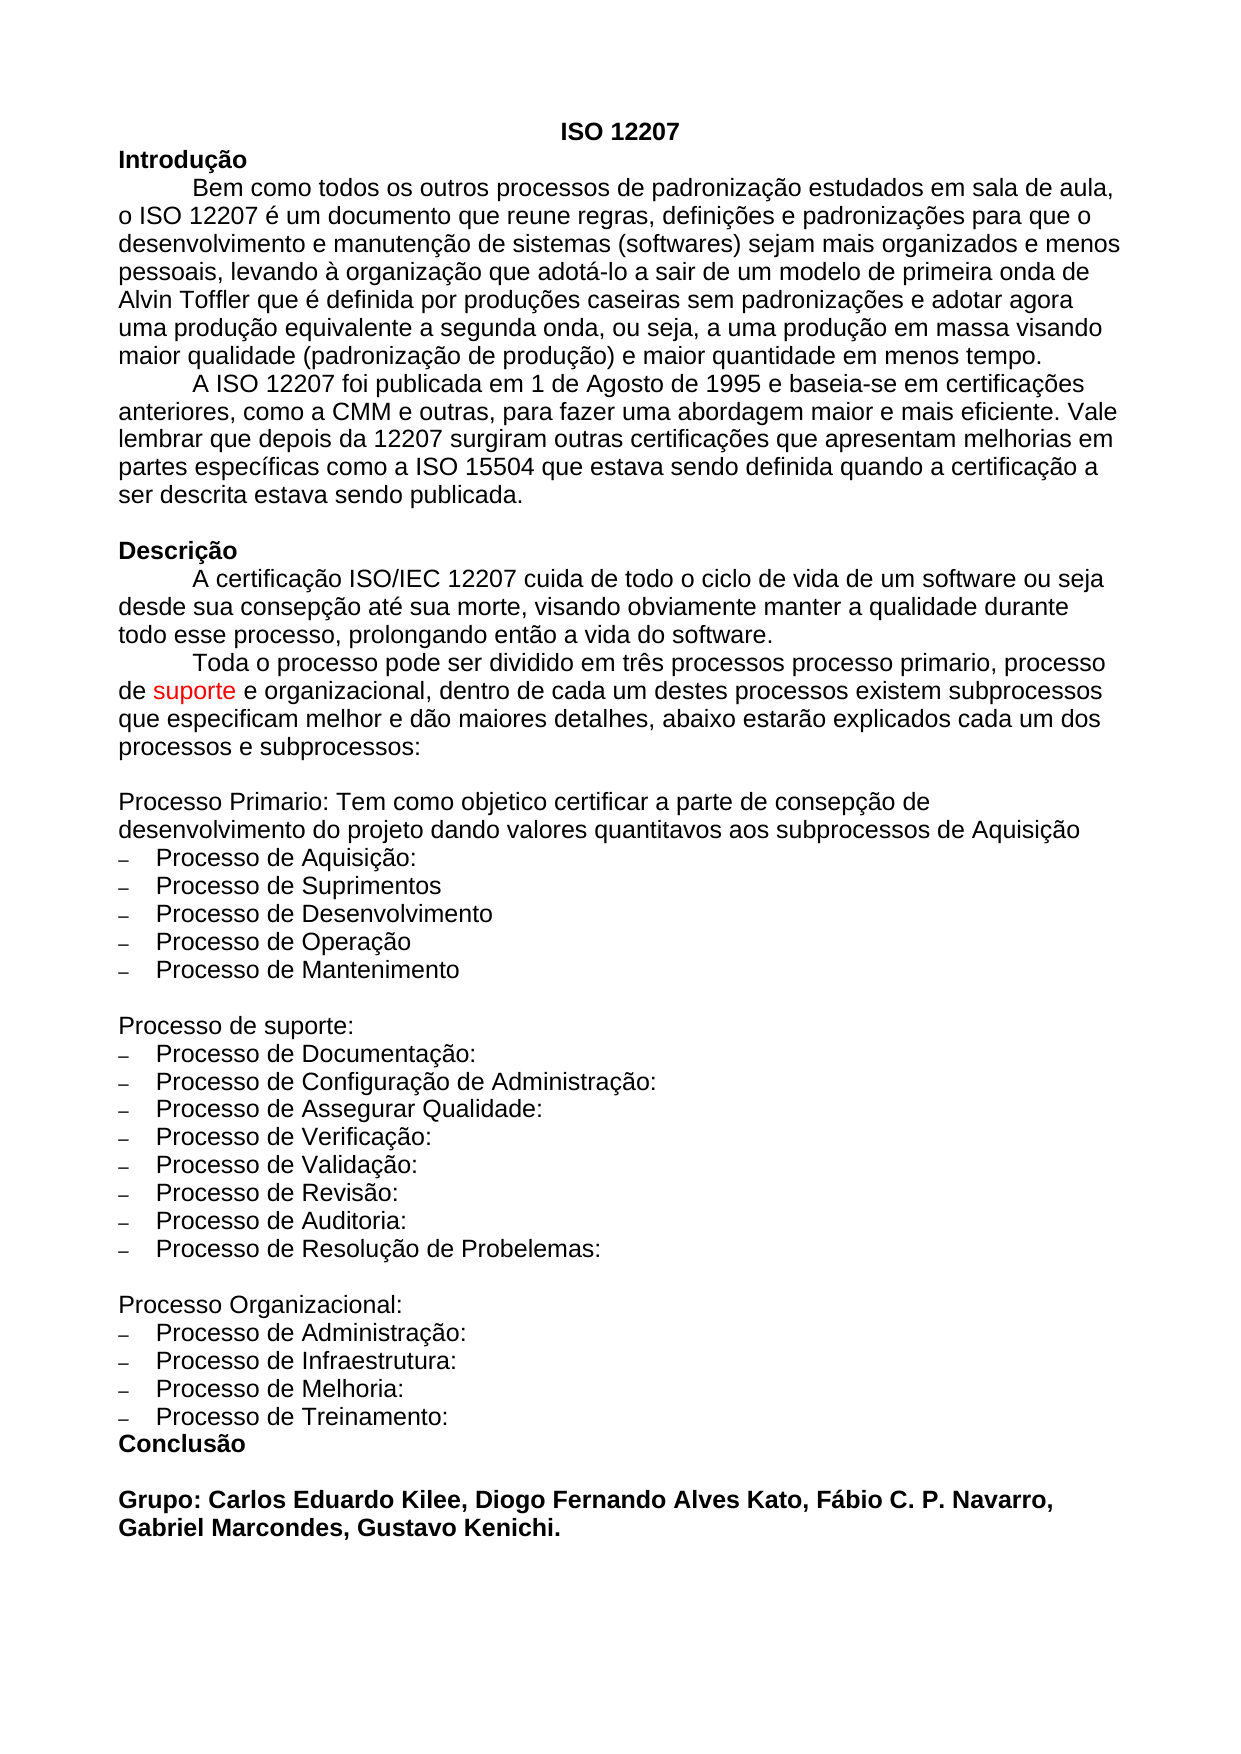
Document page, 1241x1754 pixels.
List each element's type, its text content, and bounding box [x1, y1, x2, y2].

list Processo de Validação: [118, 1151, 1122, 1179]
text Descrição [118, 537, 1122, 565]
list Processo de Desenvolvimento [118, 900, 1122, 928]
text A ISO 12207 foi publicada em 1 de Agosto de 1995 e baseia-se em certificações anteriores, como a CMM e outras, para fazer uma abordagem maior e mais eficiente. Vale lembrar que depois da 12207 surgiram outras certificações que apresentam melhorias em partes específicas como a ISO 15504 que estava sendo definida quando a certificação a ser descrita estava sendo publicada. [118, 369, 1122, 509]
list Processo de Documentação: [118, 1039, 1122, 1067]
list Processo de Resolução de Probelemas: [118, 1235, 1122, 1263]
text Grupo: Carlos Eduardo Kilee, Diogo Fernando Alves Kato, Fábio C. P. Navarro, Gabriel Marcondes, Gustavo Kenichi. [118, 1486, 1122, 1542]
text ISO 12207 [118, 118, 1122, 146]
list Processo de Verificação: [118, 1123, 1122, 1151]
list Processo de Administração: [118, 1318, 1122, 1346]
list Processo de Suprimentos [118, 872, 1122, 900]
text Toda o processo pode ser dividido em três processos processo primario, processo de suporte e organizacional, dentro de cada um destes processos existem subprocessos que especificam melhor e dão maiores detalhes, abaixo estarão explicados cada um dos processos e subprocessos: [118, 648, 1122, 760]
text Bem como todos os outros processos de padronização estudados em sala de aula, o ISO 12207 é um documento que reune regras, definições e padronizações para que o desenvolvimento e manutenção de sistemas (softwares) sejam mais organizados e menos pessoais, levando à organização que adotá-lo a sair de um modelo de primeira onda de Alvin Toffler que é definida por produções caseiras sem padronizações e adotar agora uma produção equivalente a segunda onda, ou seja, a uma produção em massa visando maior qualidade (padronização de produção) e maior quantidade em menos tempo. [118, 174, 1122, 369]
text Processo Organizacional: [118, 1291, 1122, 1318]
list Processo de Assegurar Qualidade: [118, 1095, 1122, 1123]
list Processo de Infraestrutura: [118, 1346, 1122, 1374]
list Processo de Auditoria: [118, 1207, 1122, 1235]
list Processo de Aquisição: [118, 844, 1122, 872]
text Conclusão [118, 1430, 1122, 1458]
list Processo de Revisão: [118, 1179, 1122, 1207]
list Processo de Treinamento: [118, 1402, 1122, 1430]
text Processo Primario: Tem como objetico certificar a parte de consepção de desenvolvimento do projeto dando valores quantitavos aos subprocessos de Aquisição [118, 788, 1122, 844]
list Processo de Operação [118, 928, 1122, 956]
text Introdução [118, 146, 1122, 174]
text Processo de suporte: [118, 1011, 1122, 1039]
list Processo de Configuração de Administração: [118, 1067, 1122, 1095]
list Processo de Mantenimento [118, 956, 1122, 983]
text A certificação ISO/IEC 12207 cuida de todo o ciclo de vida de um software ou seja desde sua consepção até sua morte, visando obviamente manter a qualidade durante todo esse processo, prolongando então a vida do software. [118, 565, 1122, 648]
list Processo de Melhoria: [118, 1374, 1122, 1402]
